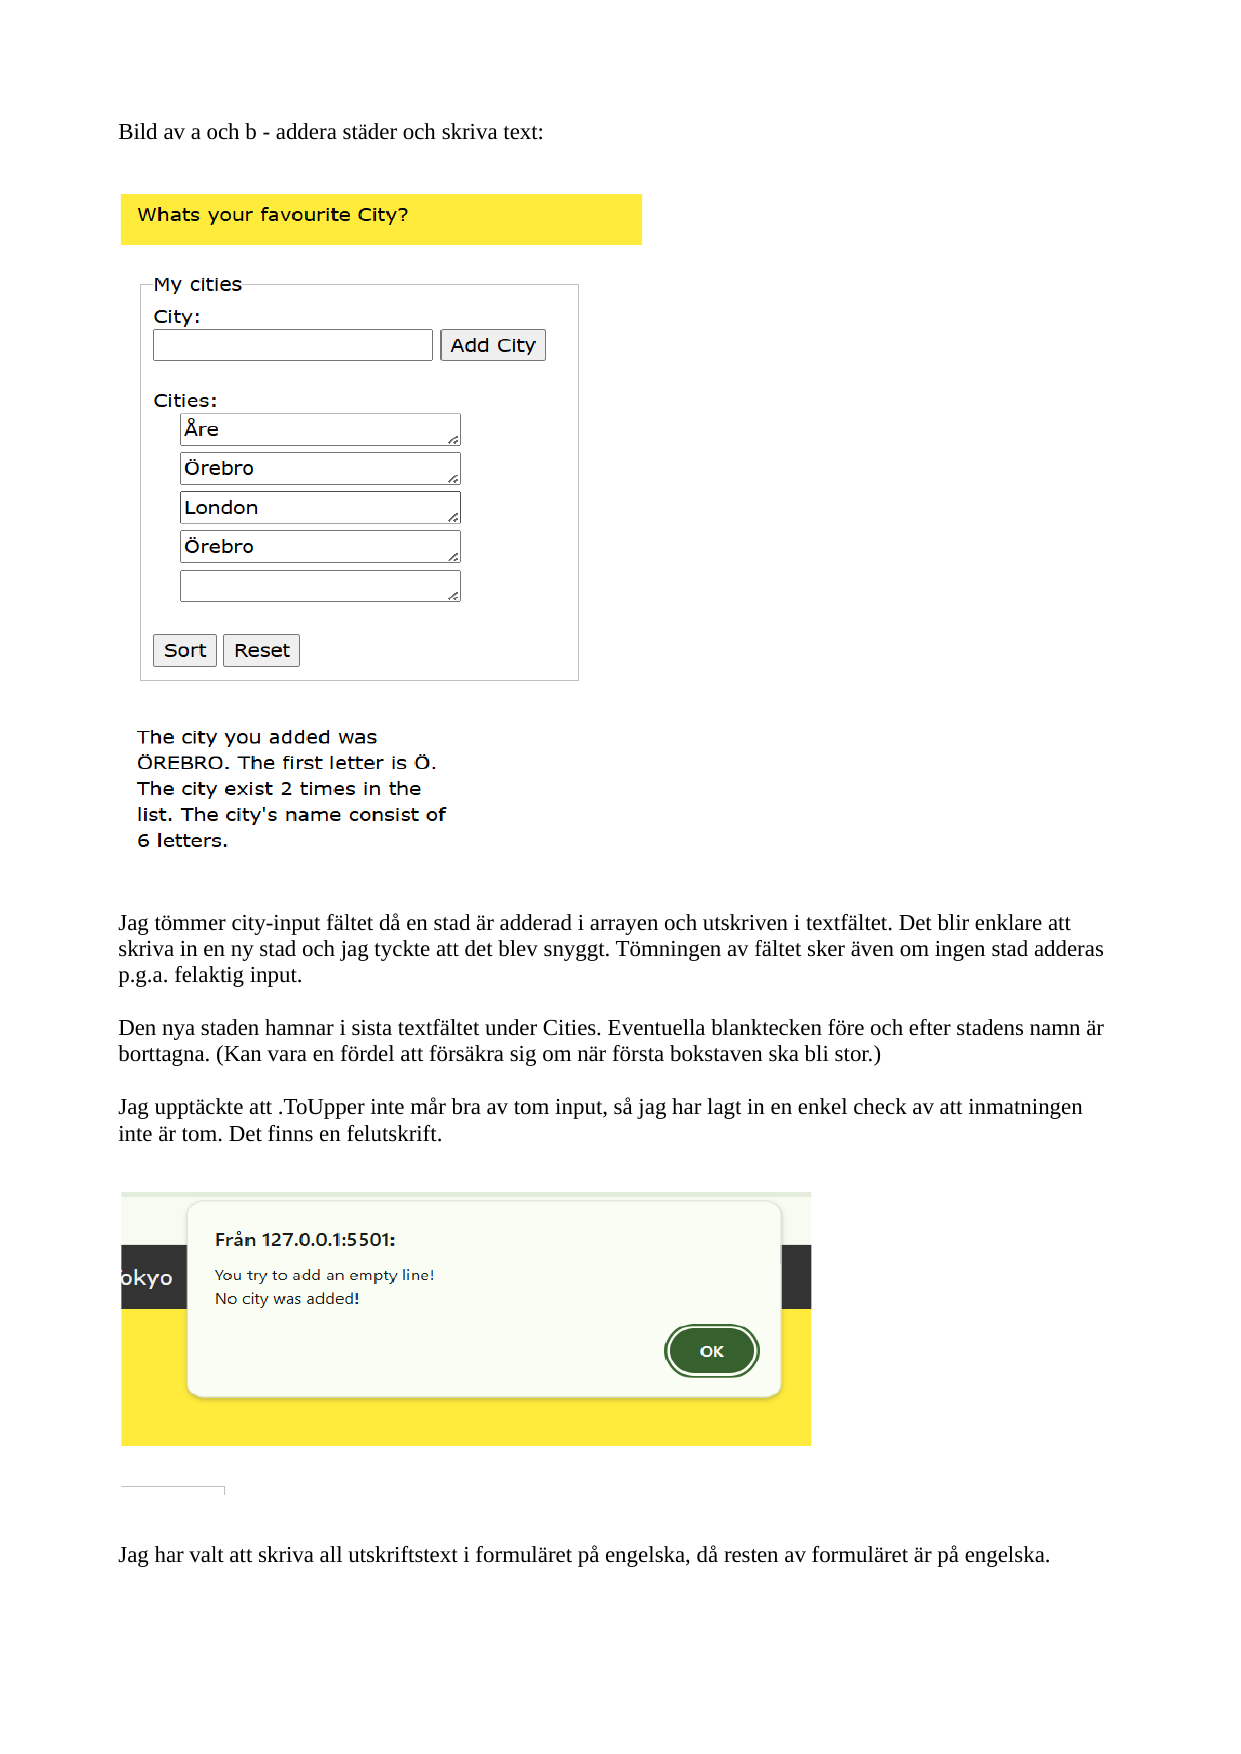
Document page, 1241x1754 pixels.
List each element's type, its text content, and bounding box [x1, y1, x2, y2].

picture [121, 1192, 812, 1495]
text Bild av a och b - addera städer och skriva text: [118, 118, 1122, 144]
text Den nya staden hamnar i sista textfältet under Cities. Eventuella blanktecken före och efter stadens namn är borttagna. (Kan vara en fördel att försäkra sig om när första bokstaven ska bli stor.) [118, 1014, 1122, 1067]
text Jag har valt att skriva all utskriftstext i formuläret på engelska, då resten av formuläret är på engelska. [118, 1541, 1122, 1568]
picture [120, 194, 643, 866]
text Jag upptäckte att .ToUpper inte mår bra av tom input, så jag har lagt in en enkel check av att inmatningen inte är tom. Det finns en felutskrift. [118, 1093, 1122, 1146]
text Jag tömmer city-input fältet då en stad är adderad i arrayen och utskriven i textfältet. Det blir enklare att skriva in en ny stad och jag tyckte att det blev snyggt. Tömningen av fältet sker även om ingen stad adderas p.g.a. felaktig input. [118, 909, 1122, 988]
